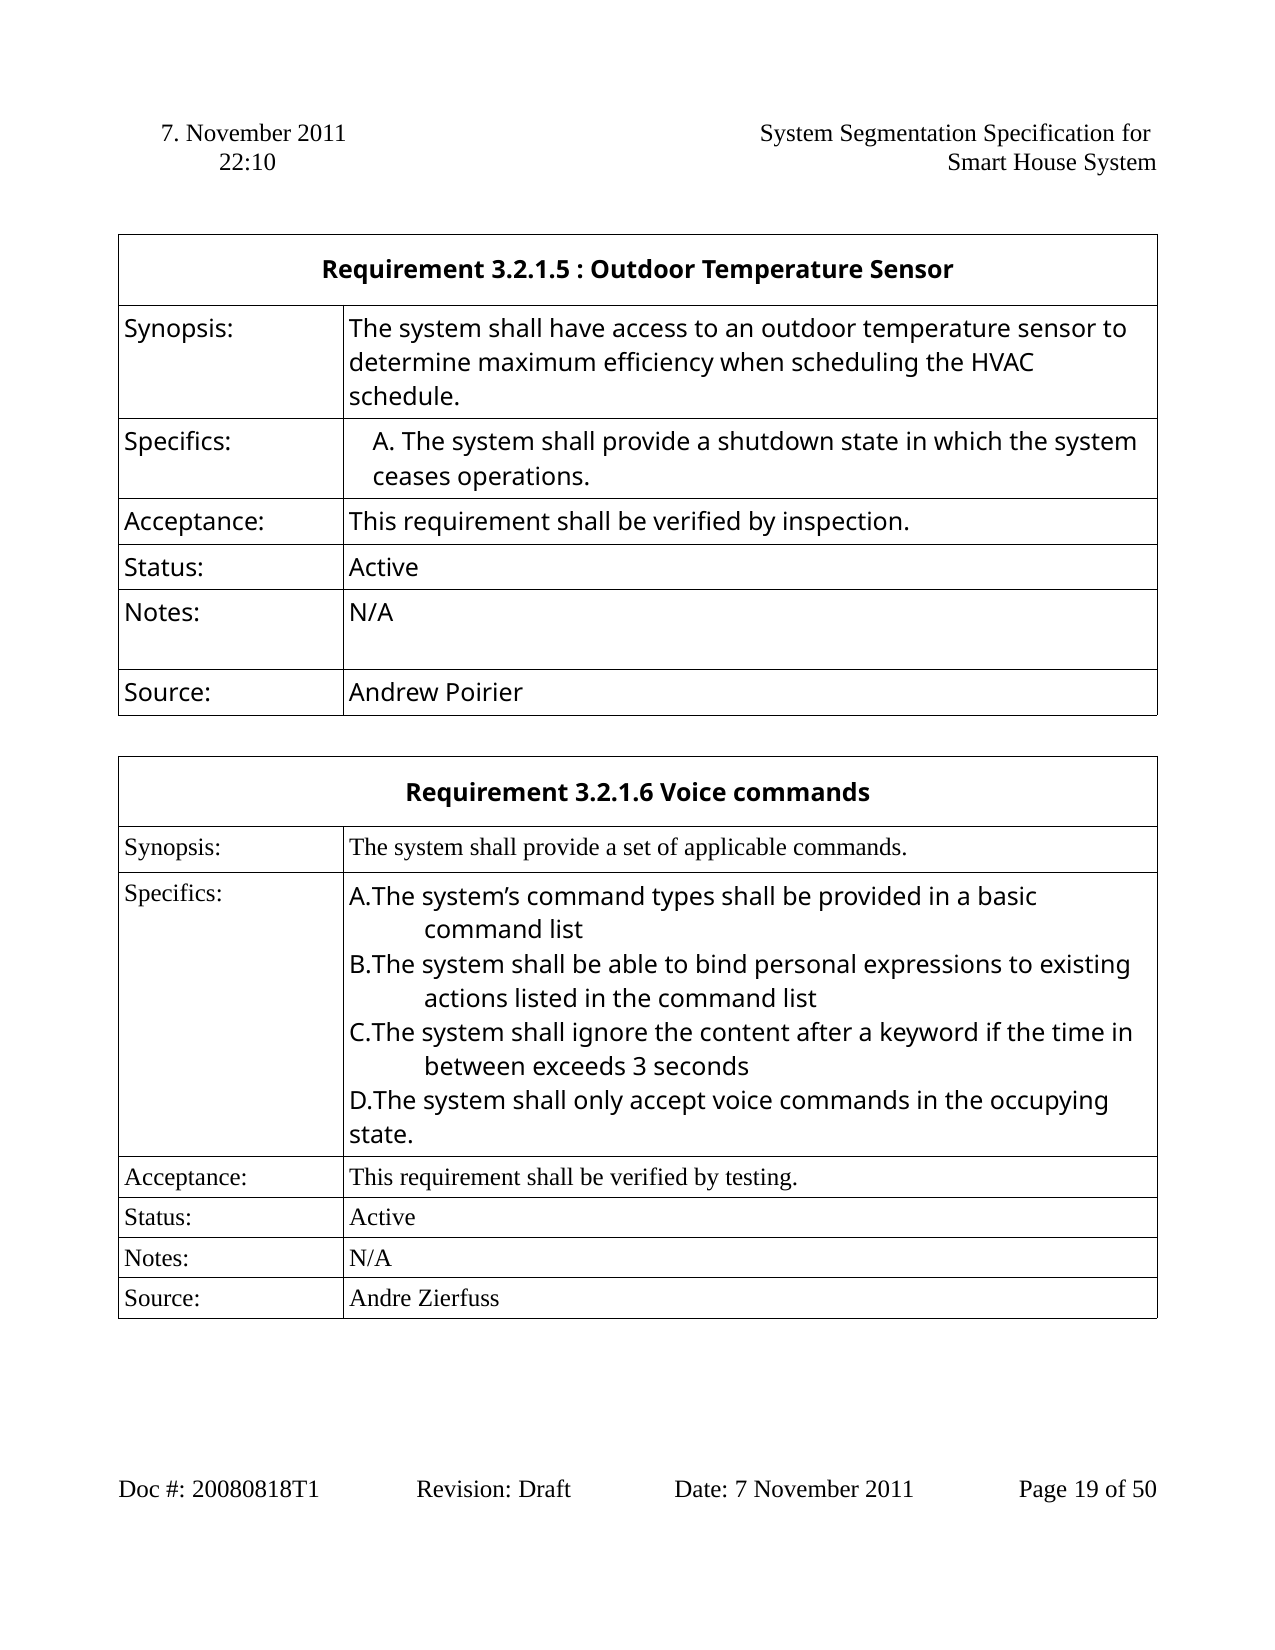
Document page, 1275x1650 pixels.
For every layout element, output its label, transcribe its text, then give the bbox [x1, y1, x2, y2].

table_cell Acceptance: [119, 499, 343, 543]
table_cell Status: [119, 1198, 343, 1237]
table_cell A. The system shall provide a shutdown state in which the system ceases operations. [344, 419, 1157, 498]
table_cell This requirement shall be verified by inspection. [344, 499, 1157, 543]
table_cell This requirement shall be verified by testing. [344, 1157, 1157, 1197]
table_header Requirement 3.2.1.5 : Outdoor Temperature Sensor [119, 235, 1157, 304]
table_cell Synopsis: [119, 827, 343, 872]
table_cell Acceptance: [119, 1157, 343, 1197]
table_cell Andre Zierfuss [344, 1278, 1157, 1318]
table_cell Specifics: [119, 873, 343, 1156]
table_cell The system’s command types shall be provided in a basic command list The system shall be able to bind personal expressions to existing actions listed in the command list The system shall ignore the content after a keyword if the time in between exceeds 3 seconds The system shall only accept voice commands in the occupying state. [344, 873, 1157, 1156]
table_cell N/A [344, 590, 1157, 669]
table_cell Source: [119, 670, 343, 714]
table_cell Active [344, 1198, 1157, 1237]
table_cell Specifics: [119, 419, 343, 498]
table_cell The system shall have access to an outdoor temperature sensor to determine maximum efficiency when scheduling the HVAC schedule. [344, 306, 1157, 418]
table_cell Status: [119, 545, 343, 589]
table_cell N/A [344, 1238, 1157, 1277]
table_cell Notes: [119, 1238, 343, 1277]
table_cell Synopsis: [119, 306, 343, 418]
table_header Requirement 3.2.1.6 Voice commands [119, 757, 1157, 826]
table_cell Notes: [119, 590, 343, 669]
table_cell Active [344, 545, 1157, 589]
table_cell The system shall provide a set of applicable commands. [344, 827, 1157, 872]
table_cell Source: [119, 1278, 343, 1318]
table_cell Andrew Poirier [344, 670, 1157, 714]
